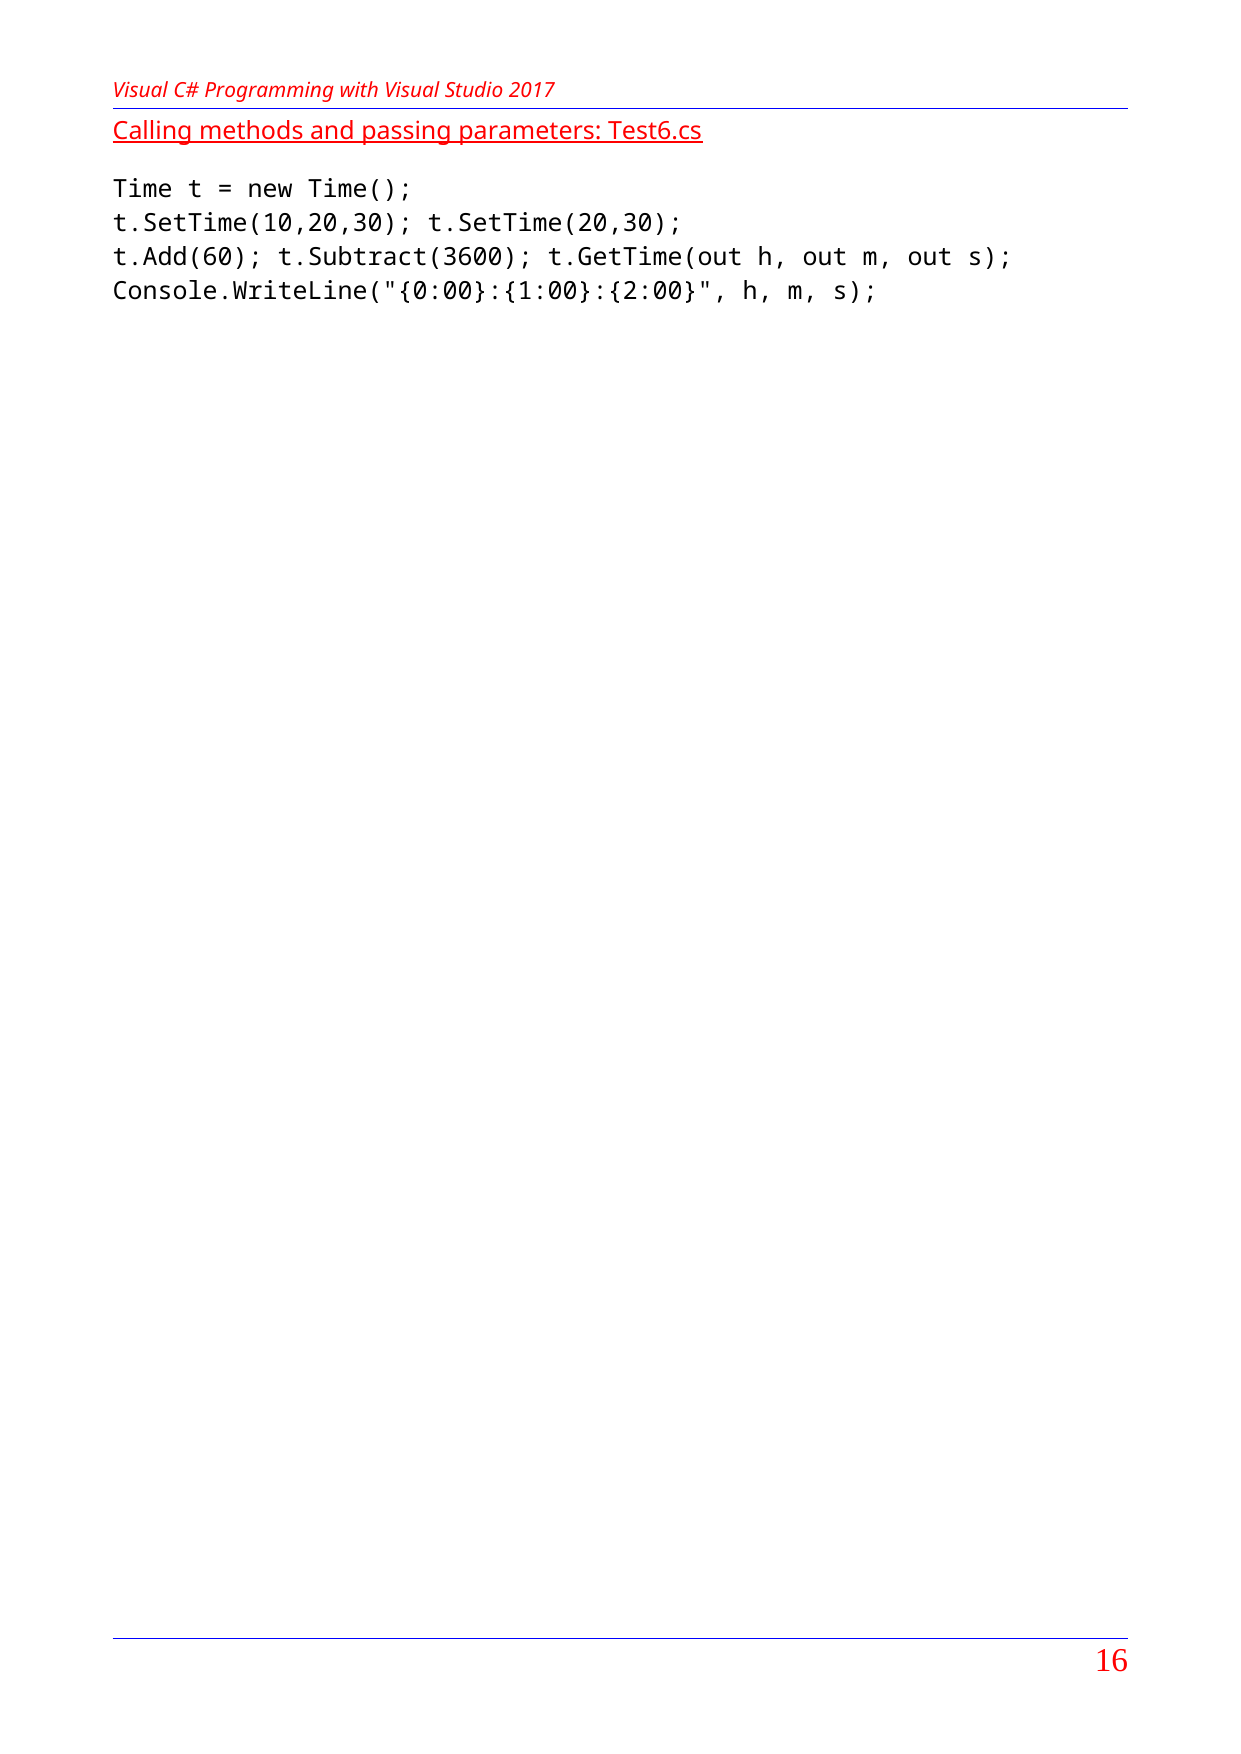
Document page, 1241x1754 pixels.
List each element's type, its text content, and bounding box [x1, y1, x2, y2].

text t.Add(60); t.Subtract(3600); t.GetTime(out h, out m, out s); [112, 239, 1128, 273]
text t.SetTime(10,20,30); t.SetTime(20,30); [112, 205, 1128, 239]
text Calling methods and passing parameters: Test6.cs [112, 112, 1128, 147]
text Console.WriteLine("{0:00}:{1:00}:{2:00}", h, m, s); [112, 273, 1128, 307]
text Time t = new Time(); [112, 171, 1128, 205]
